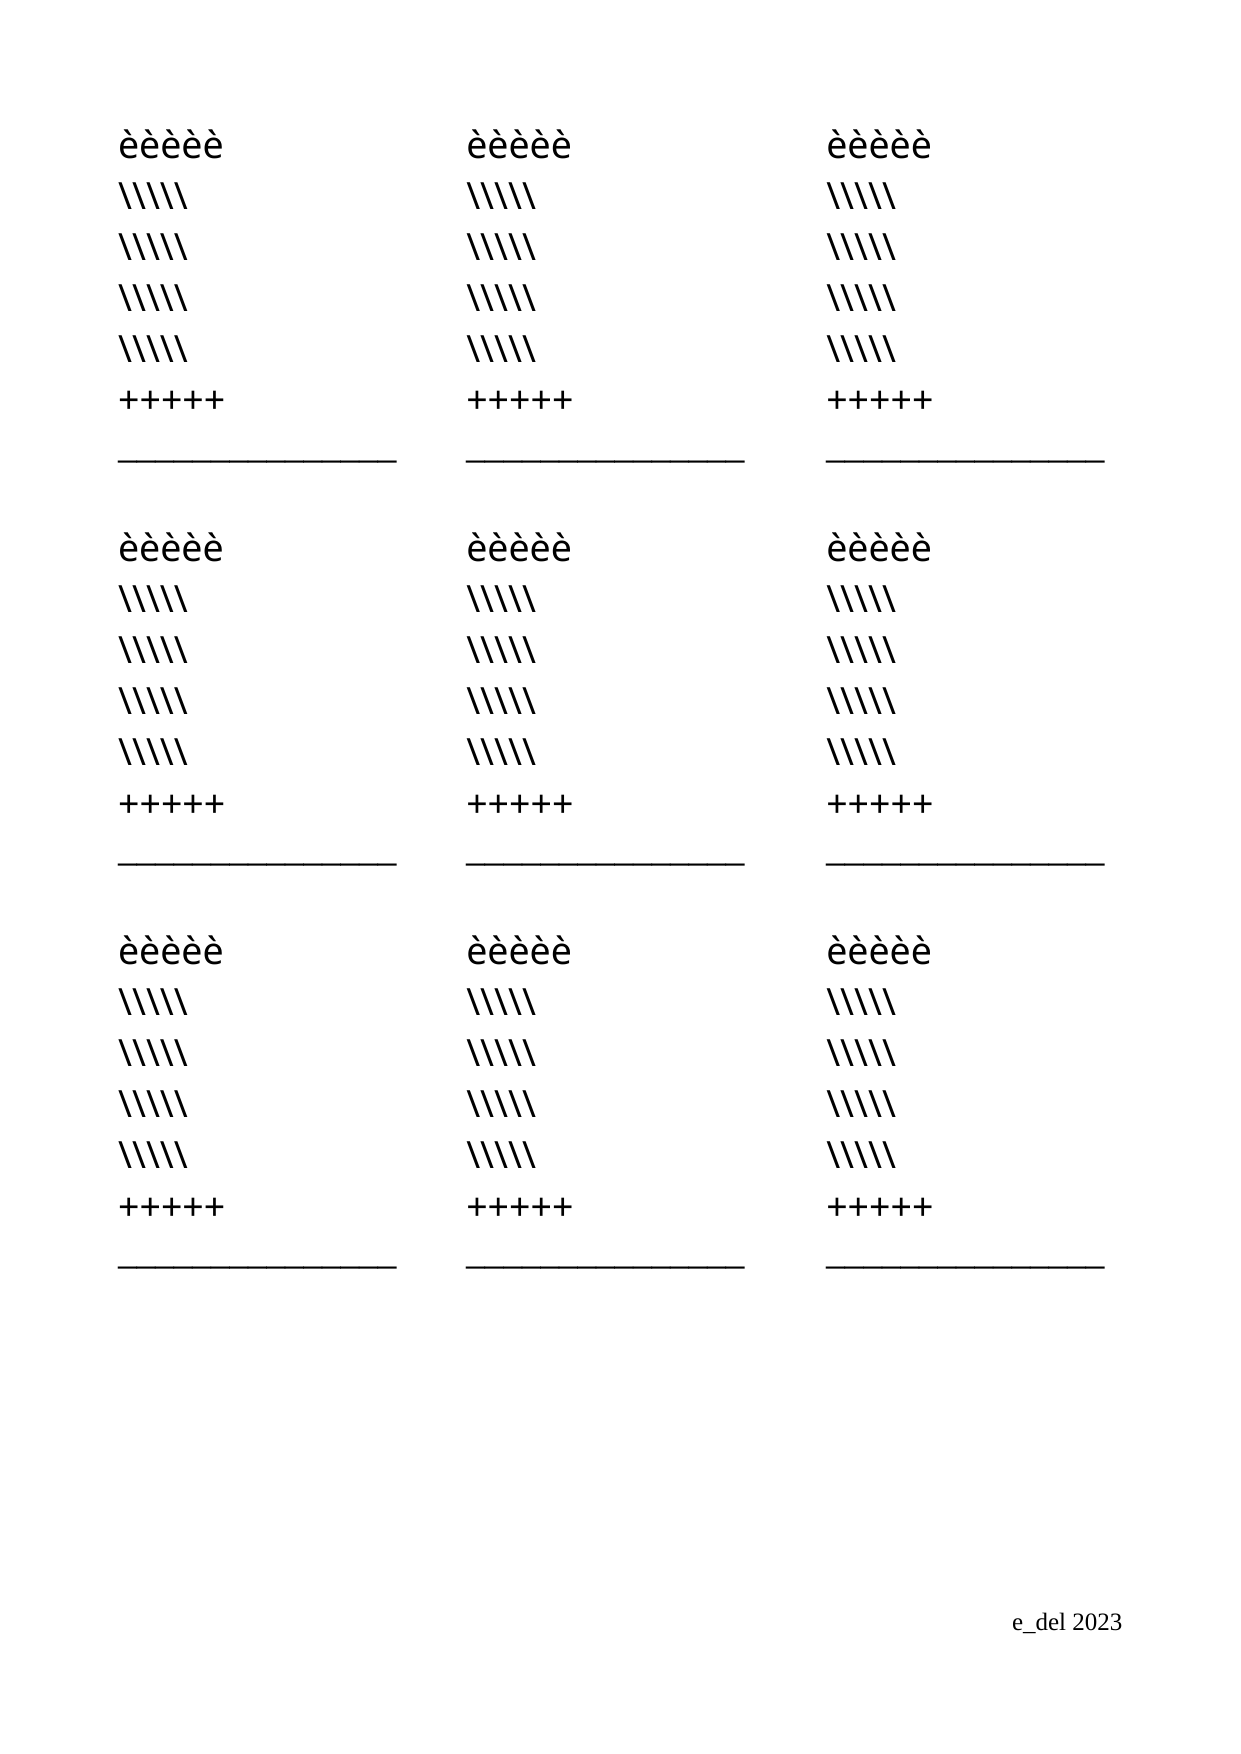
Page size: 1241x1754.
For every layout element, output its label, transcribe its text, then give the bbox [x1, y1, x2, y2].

text _______________ _______________ _______________ [118, 828, 1122, 867]
text _______________ _______________ _______________ [118, 1231, 1122, 1270]
text _______________ _______________ _______________ [118, 425, 1122, 464]
